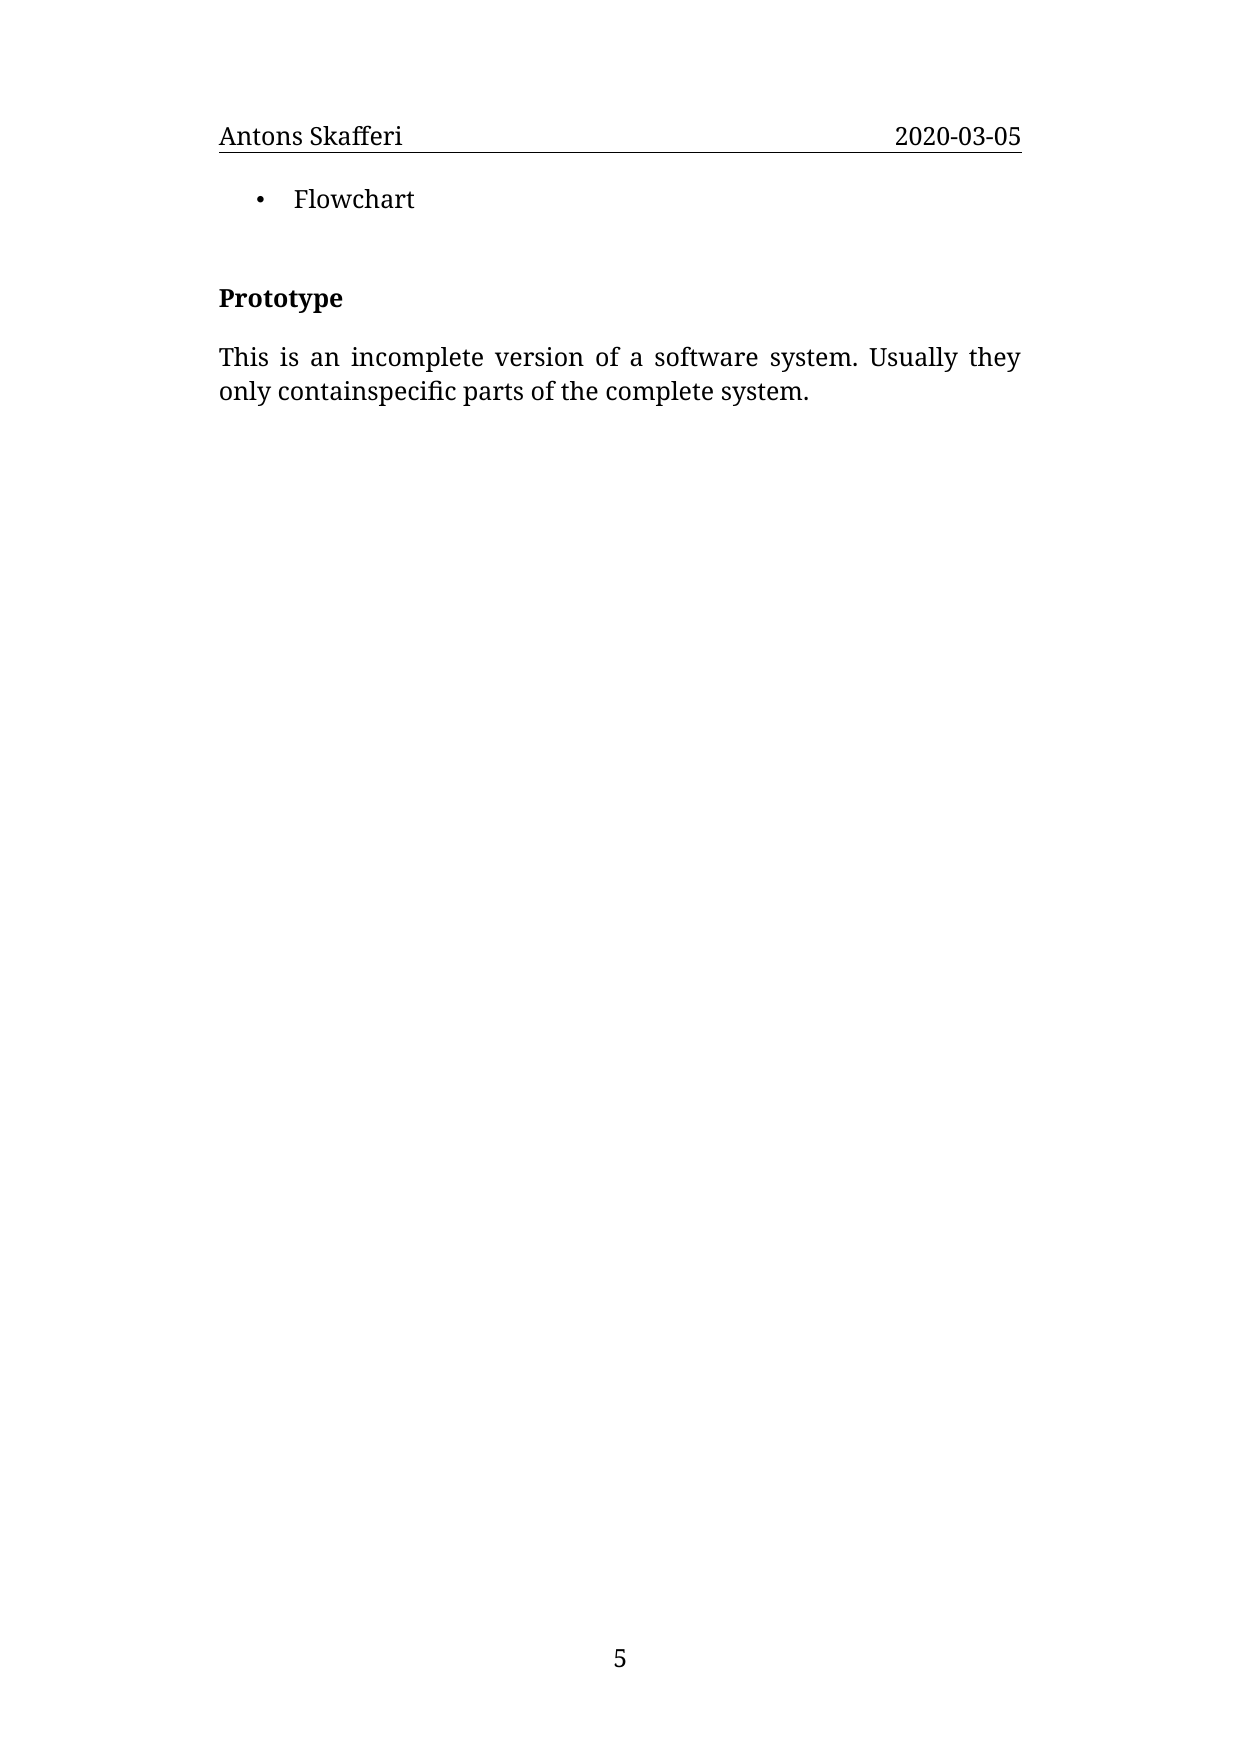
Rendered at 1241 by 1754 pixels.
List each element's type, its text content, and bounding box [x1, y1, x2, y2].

text Prototype [218, 281, 1022, 315]
text This is an incomplete version of a software system. Usually they only containspecific parts of the complete system. [218, 339, 1022, 408]
list Flowchart [256, 182, 1022, 216]
